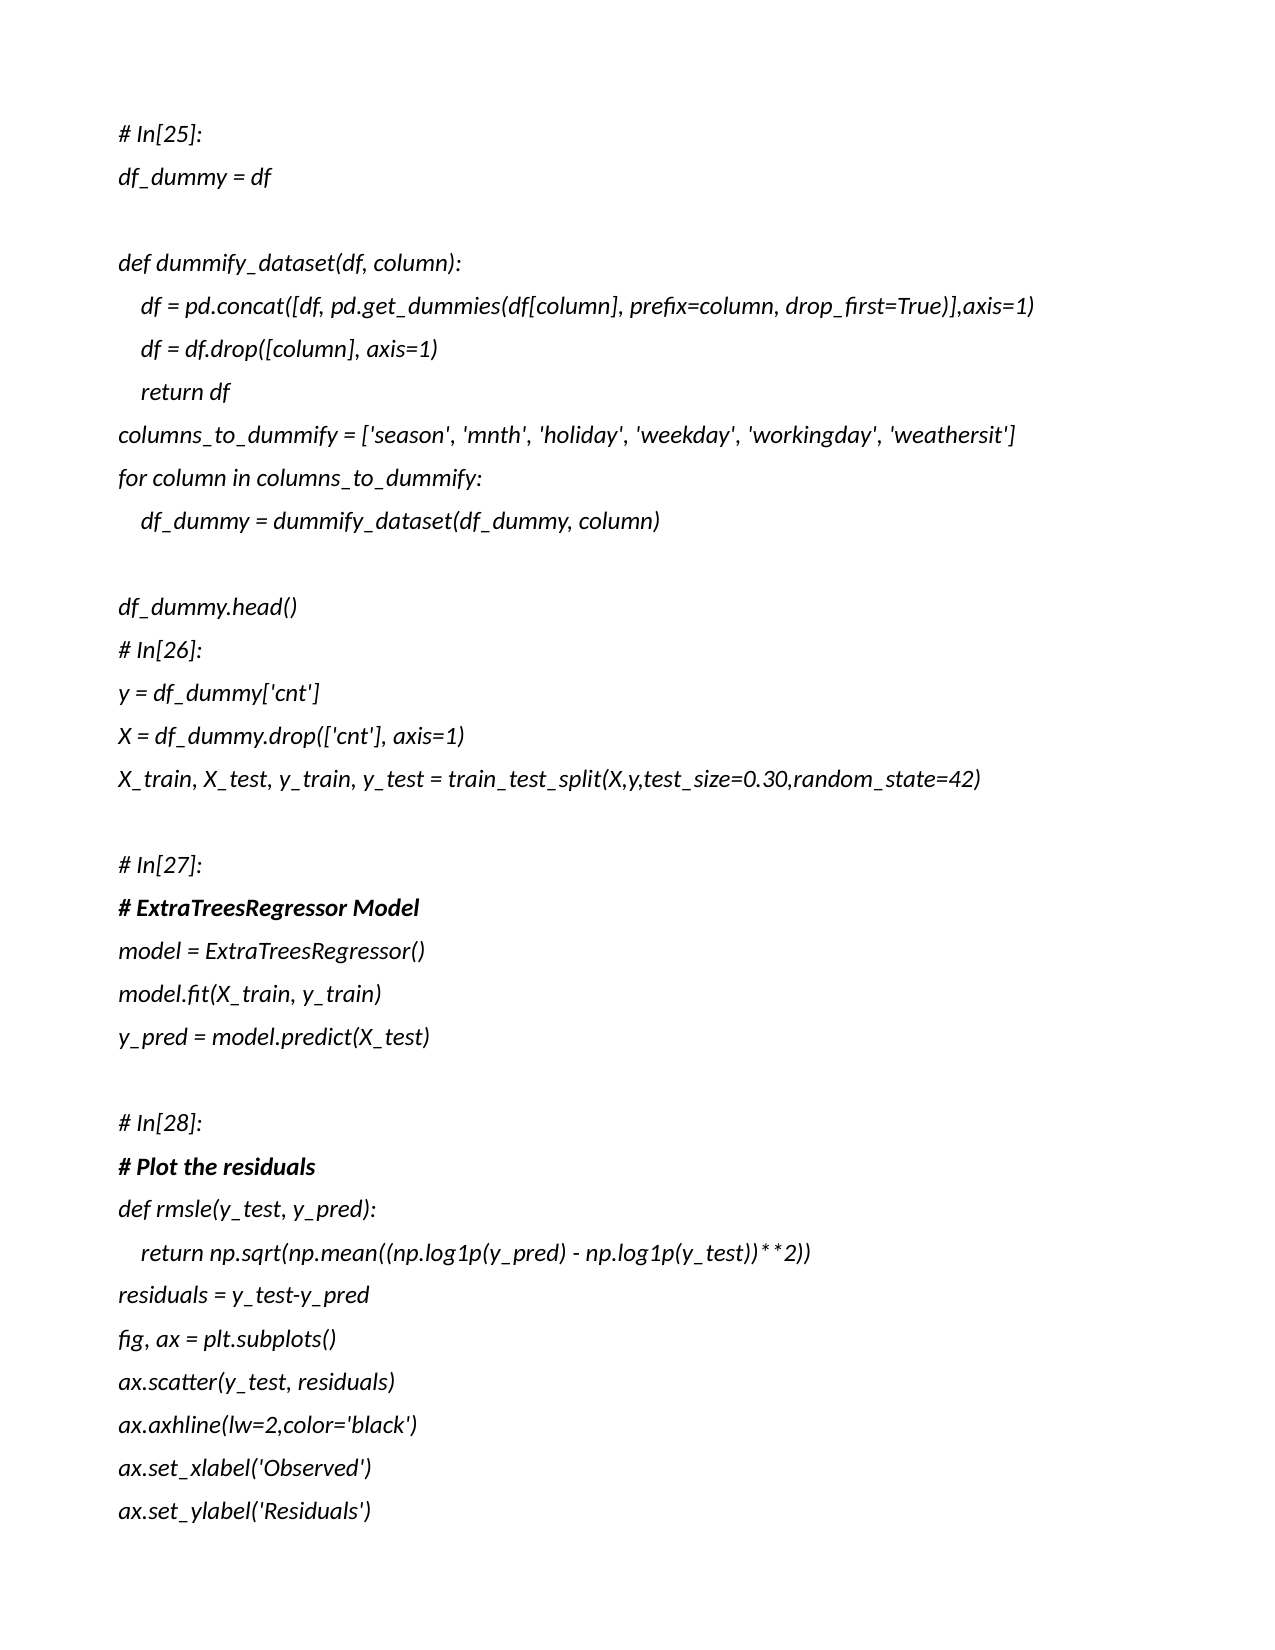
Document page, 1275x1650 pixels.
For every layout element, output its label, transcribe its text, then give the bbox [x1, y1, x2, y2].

text residuals = y_test-y_pred [118, 1280, 1157, 1310]
text return np.sqrt(np.mean((np.log1p(y_pred) - np.log1p(y_test))**2)) [118, 1237, 1157, 1267]
text df_dummy.head() [118, 591, 1157, 622]
text # In[28]: [118, 1108, 1157, 1138]
text ax.set_xlabel('Observed') [118, 1452, 1157, 1482]
text ax.scatter(y_test, residuals) [118, 1366, 1157, 1396]
text df_dummy = df [118, 161, 1157, 192]
text ax.set_ylabel('Residuals') [118, 1495, 1157, 1525]
text # Plot the residuals [118, 1151, 1157, 1181]
text for column in columns_to_dummify: [118, 462, 1157, 493]
text y_pred = model.predict(X_test) [118, 1022, 1157, 1052]
text # ExtraTreesRegressor Model [118, 892, 1157, 923]
text df_dummy = dummify_dataset(df_dummy, column) [118, 505, 1157, 536]
text # In[26]: [118, 634, 1157, 665]
text return df [118, 376, 1157, 407]
text X_train, X_test, y_train, y_test = train_test_split(X,y,test_size=0.30,random_state=42) [118, 763, 1157, 794]
text ax.axhline(lw=2,color='black') [118, 1409, 1157, 1439]
text X = df_dummy.drop(['cnt'], axis=1) [118, 720, 1157, 751]
text model = ExtraTreesRegressor() [118, 936, 1157, 966]
text # In[27]: [118, 849, 1157, 880]
text df = df.drop([column], axis=1) [118, 333, 1157, 364]
text fig, ax = plt.subplots() [118, 1323, 1157, 1353]
text def rmsle(y_test, y_pred): [118, 1194, 1157, 1224]
text def dummify_dataset(df, column): [118, 247, 1157, 278]
text model.fit(X_train, y_train) [118, 978, 1157, 1009]
text y = df_dummy['cnt'] [118, 677, 1157, 708]
text df = pd.concat([df, pd.get_dummies(df[column], prefix=column, drop_first=True)],axis=1) [118, 290, 1157, 321]
text # In[25]: [118, 118, 1157, 149]
text columns_to_dummify = ['season', 'mnth', 'holiday', 'weekday', 'workingday', 'weathersit'] [118, 419, 1157, 450]
